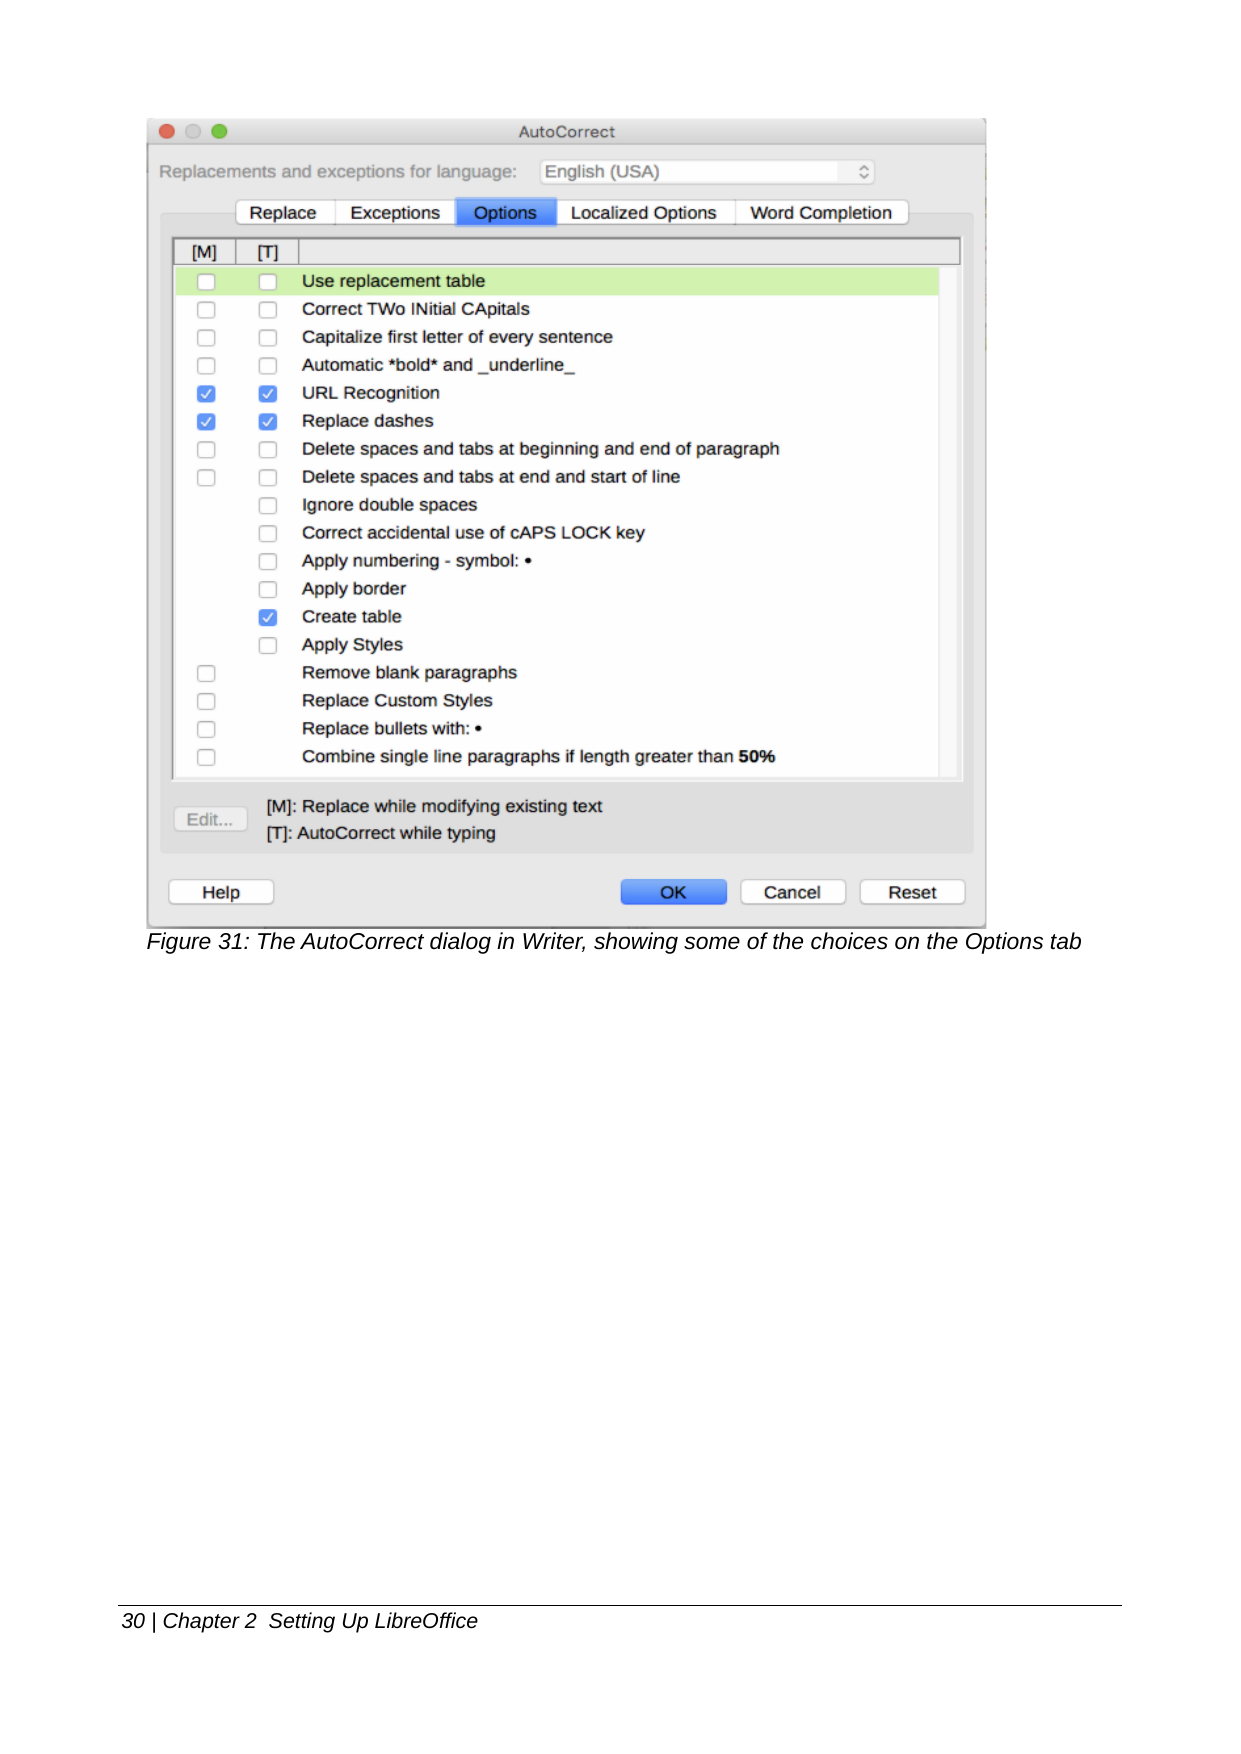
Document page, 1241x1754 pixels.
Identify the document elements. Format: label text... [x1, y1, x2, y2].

picture [146, 118, 987, 929]
text Figure 31: The AutoCorrect dialog in Writer, showing some of the choices on the Options tab [146, 928, 1094, 954]
